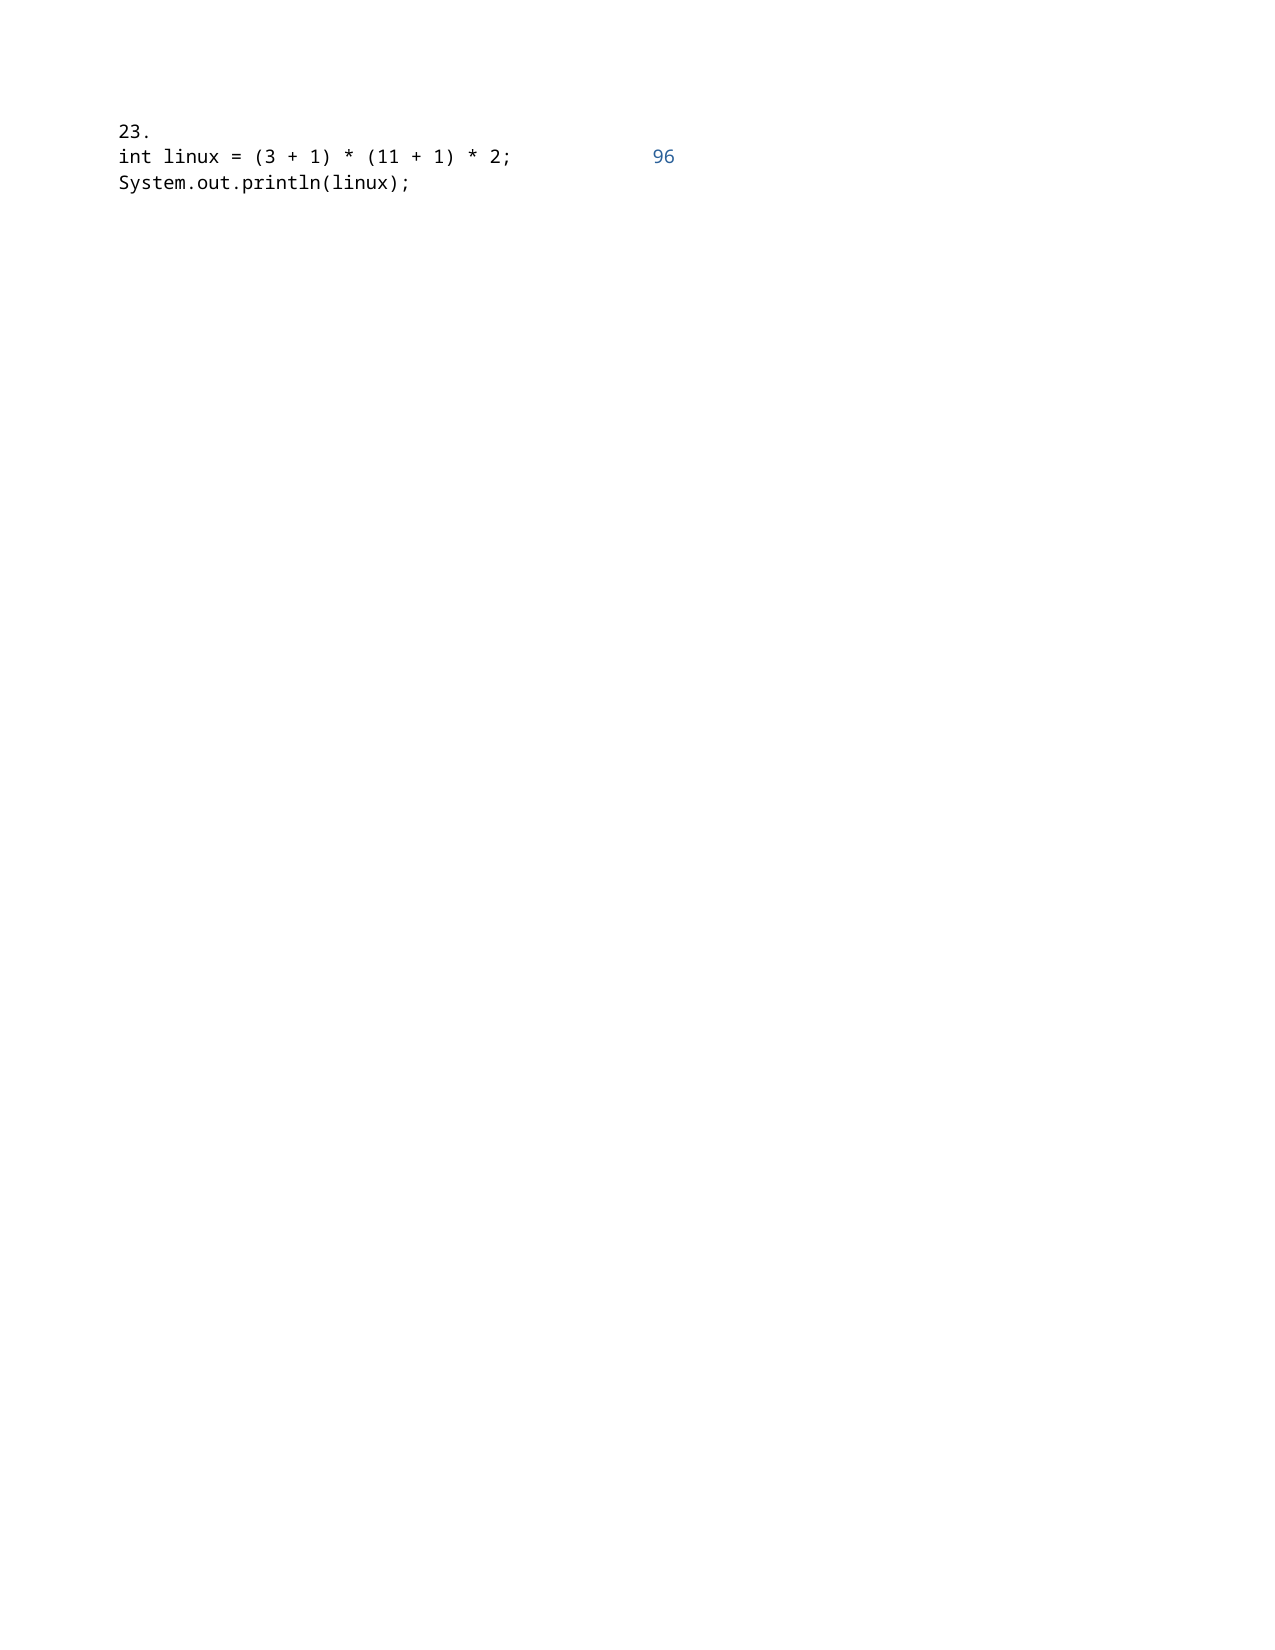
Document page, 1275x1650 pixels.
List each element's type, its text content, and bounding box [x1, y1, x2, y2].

text 23. [118, 118, 622, 144]
text int linux = (3 + 1) * (11 + 1) * 2; [118, 144, 622, 169]
text 96 [652, 144, 1157, 169]
text System.out.println(linux); [118, 169, 622, 195]
